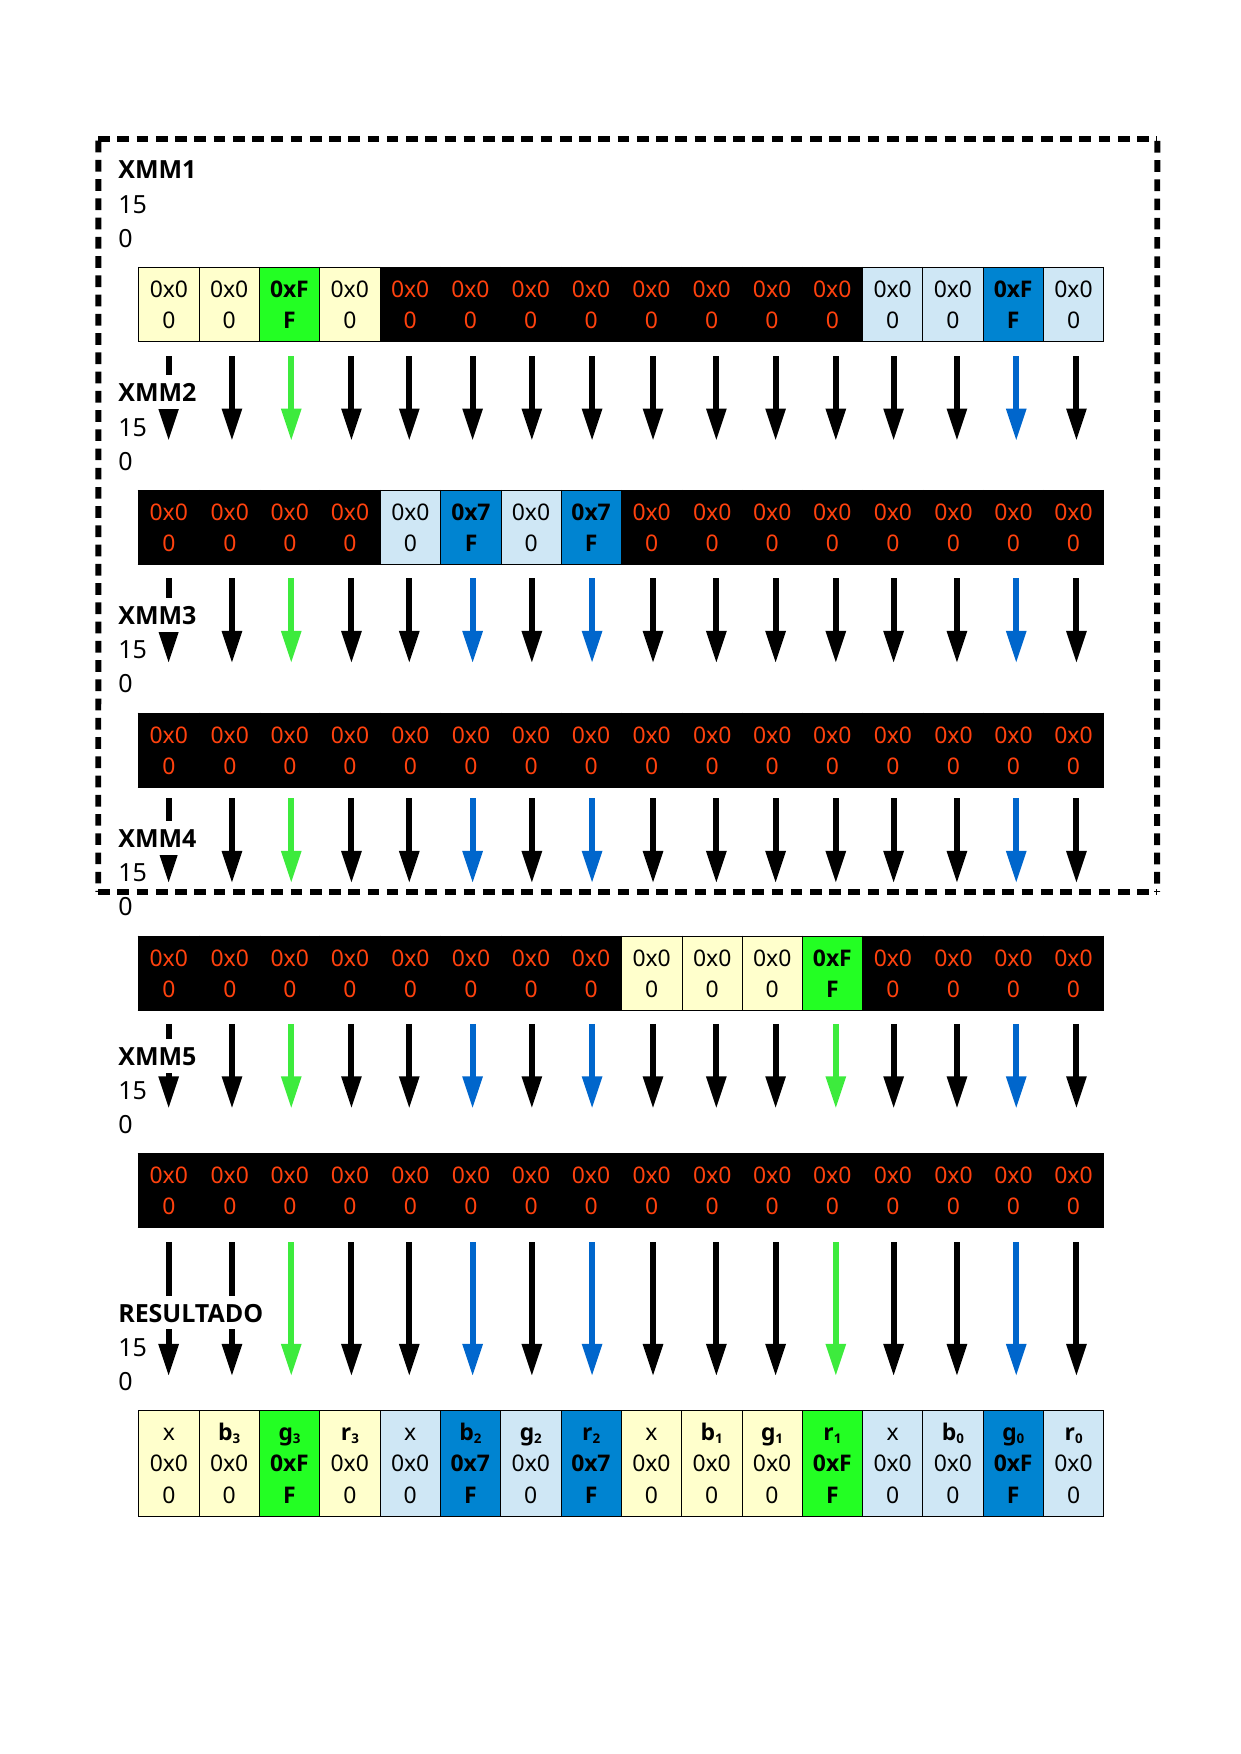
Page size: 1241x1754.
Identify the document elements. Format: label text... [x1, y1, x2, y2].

table_header 0x00 [441, 714, 501, 787]
table_header 0x00 [320, 491, 380, 564]
text XMM3 [719, 598, 773, 632]
table_header g2 0x00 [501, 1411, 561, 1516]
table_header 0x00 [1044, 937, 1103, 1010]
table_header 0x00 [743, 491, 802, 564]
text RESULTADO [294, 1296, 348, 1329]
text XMM2 [779, 375, 833, 409]
table_header 0x00 [502, 714, 561, 787]
text RESULTADO [779, 1296, 833, 1329]
text XMM4 [960, 821, 1013, 855]
text RESULTADO [235, 1296, 288, 1329]
table_header 0x00 [863, 1154, 923, 1227]
text XMM4 [779, 821, 833, 855]
text XMM3 [897, 598, 954, 632]
text XMM4 [897, 821, 954, 855]
text XMM4 [656, 821, 713, 855]
table_header g1 0x00 [743, 1411, 802, 1516]
table_header b3 0x00 [200, 1411, 259, 1516]
table_header 0x00 [743, 1154, 802, 1227]
text XMM2 [897, 375, 954, 409]
text XMM3 [294, 598, 348, 632]
text XMM3 [1079, 598, 1122, 632]
text XMM4 [118, 821, 166, 855]
text XMM3 [839, 598, 891, 632]
table_header 0x00 [803, 714, 862, 787]
table_header 0x00 [683, 714, 742, 787]
table_header 0x00 [139, 714, 199, 787]
table_header 0x00 [261, 1154, 319, 1227]
table_header 0x00 [502, 491, 561, 564]
text XMM2 [960, 375, 1013, 409]
table_header 0x00 [924, 491, 983, 564]
table_header 0x00 [1044, 714, 1103, 787]
table_header 0x00 [200, 1154, 260, 1227]
table_header 0x00 [200, 937, 260, 1010]
table_header 0x00 [139, 268, 199, 341]
table_header 0xFF [984, 268, 1043, 341]
table_header 0x00 [622, 937, 682, 1010]
table_header 0x00 [562, 937, 621, 1010]
table_header 0x00 [502, 937, 561, 1010]
table_header r0 0x00 [1044, 1411, 1103, 1516]
table_header 0x00 [441, 1154, 501, 1227]
table_header 0x00 [320, 268, 380, 341]
table_header 0x00 [622, 1154, 682, 1227]
text XMM4 [595, 821, 650, 855]
text XMM4 [412, 821, 470, 855]
text XMM5 [535, 1038, 589, 1073]
table_header x 0x00 [381, 1411, 440, 1516]
text RESULTADO [476, 1296, 529, 1329]
text XMM5 [354, 1038, 406, 1073]
text XMM2 [476, 375, 529, 409]
text XMM5 [476, 1038, 529, 1073]
text XMM5 [1079, 1038, 1122, 1073]
text XMM4 [172, 821, 229, 855]
table_header 0x00 [622, 268, 681, 341]
text XMM4 [235, 821, 288, 855]
text XMM2 [412, 375, 470, 409]
text XMM3 [656, 598, 713, 632]
table_header 0x7F [441, 491, 501, 564]
text 15 0 [118, 409, 1122, 477]
text XMM3 [476, 598, 529, 632]
table_header 0x00 [501, 268, 561, 341]
text XMM3 [960, 598, 1013, 632]
table_header 0x00 [622, 714, 682, 787]
table_header 0xFF [803, 937, 862, 1010]
table_header 0x00 [502, 1154, 561, 1227]
text XMM2 [354, 375, 406, 409]
text RESULTADO [118, 1296, 166, 1329]
text XMM2 [719, 375, 773, 409]
text XMM3 [535, 598, 589, 632]
table_header 0x00 [743, 937, 802, 1010]
text 15 0 [118, 1073, 1122, 1141]
table_header 0x00 [381, 1154, 440, 1227]
text RESULTADO [719, 1296, 773, 1329]
table_header 0x00 [984, 491, 1043, 564]
table_header x 0x00 [139, 1411, 199, 1516]
table_header 0x00 [863, 491, 923, 564]
text XMM4 [1019, 821, 1073, 855]
table_header 0x00 [682, 268, 742, 341]
table_header 0x00 [139, 937, 199, 1010]
text XMM3 [172, 598, 229, 632]
text XMM5 [294, 1038, 348, 1073]
table_header 0x00 [320, 937, 380, 1010]
table_header x 0x00 [863, 1411, 922, 1516]
table_header 0x00 [562, 1154, 621, 1227]
table_header 0x00 [984, 937, 1043, 1010]
table_header 0x00 [1044, 1154, 1103, 1227]
table_header 0x00 [320, 714, 380, 787]
table_header 0x00 [863, 714, 923, 787]
text XMM2 [1079, 375, 1122, 409]
table_header r1 0xFF [803, 1411, 862, 1516]
text XMM1 [118, 152, 1122, 186]
text XMM5 [779, 1038, 833, 1073]
table_header 0xFF [260, 268, 319, 341]
text XMM5 [235, 1038, 288, 1073]
text XMM4 [839, 821, 891, 855]
table_header b1 0x00 [682, 1411, 742, 1516]
text RESULTADO [354, 1296, 406, 1329]
text XMM4 [719, 821, 773, 855]
text RESULTADO [412, 1296, 470, 1329]
table_header 0x00 [381, 268, 440, 341]
table_header 0x00 [863, 268, 922, 341]
text XMM5 [595, 1038, 650, 1073]
table_header b0 0x00 [923, 1411, 983, 1516]
text RESULTADO [960, 1296, 1013, 1329]
table_header 0x00 [139, 1154, 199, 1227]
text XMM2 [535, 375, 589, 409]
table_header 0x00 [743, 714, 802, 787]
text RESULTADO [535, 1296, 589, 1329]
table_header 0x7F [562, 491, 621, 564]
text 15 0 [118, 855, 1122, 923]
text RESULTADO [897, 1296, 954, 1329]
table_header 0x00 [803, 491, 862, 564]
text XMM4 [354, 821, 406, 855]
text XMM3 [412, 598, 470, 632]
text XMM5 [960, 1038, 1013, 1073]
text XMM4 [535, 821, 589, 855]
text RESULTADO [595, 1296, 650, 1329]
table_header 0x00 [320, 1154, 380, 1227]
text RESULTADO [839, 1296, 891, 1329]
table_header 0x00 [863, 937, 923, 1010]
table_header 0x00 [381, 491, 440, 564]
table_header 0x00 [683, 1154, 742, 1227]
table_header g3 0xFF [260, 1411, 319, 1516]
text XMM5 [172, 1038, 229, 1073]
text XMM3 [1019, 598, 1073, 632]
text XMM5 [719, 1038, 773, 1073]
table_header 0x00 [562, 268, 621, 341]
text XMM2 [595, 375, 650, 409]
table_header 0x00 [622, 491, 682, 564]
table_header 0x00 [261, 937, 319, 1010]
table_header 0x00 [984, 714, 1043, 787]
table_header 0x00 [381, 714, 440, 787]
table_header 0x00 [200, 491, 260, 564]
table_header 0x00 [803, 1154, 862, 1227]
text XMM2 [1019, 375, 1073, 409]
text XMM5 [656, 1038, 713, 1073]
text XMM3 [595, 598, 650, 632]
table_header 0x00 [441, 937, 501, 1010]
table_header 0x00 [139, 491, 199, 564]
table_header 0x00 [683, 937, 742, 1010]
text XMM5 [1019, 1038, 1073, 1073]
text XMM2 [118, 375, 166, 409]
text 15 0 [118, 186, 1122, 254]
table_header 0x00 [924, 937, 983, 1010]
table_header 0x00 [562, 714, 621, 787]
text XMM5 [412, 1038, 470, 1073]
text XMM3 [235, 598, 288, 632]
text XMM5 [839, 1038, 891, 1073]
text RESULTADO [656, 1296, 713, 1329]
table_header 0x00 [924, 714, 983, 787]
text RESULTADO [1079, 1296, 1122, 1329]
table_header 0x00 [743, 268, 802, 341]
table_header 0x00 [924, 1154, 983, 1227]
text XMM4 [476, 821, 529, 855]
text XMM3 [354, 598, 406, 632]
table_header 0x00 [803, 268, 862, 341]
table_header 0x00 [381, 937, 440, 1010]
table_header 0x00 [923, 268, 983, 341]
text 15 0 [118, 632, 1122, 700]
table_header g0 0xFF [984, 1411, 1043, 1516]
text XMM5 [118, 1038, 166, 1073]
table_header 0x00 [984, 1154, 1043, 1227]
text XMM2 [839, 375, 891, 409]
text XMM5 [897, 1038, 954, 1073]
table_header 0x00 [441, 268, 500, 341]
table_header 0x00 [200, 714, 260, 787]
table_header 0x00 [683, 491, 742, 564]
table_header x 0x00 [622, 1411, 681, 1516]
table_header r3 0x00 [320, 1411, 380, 1516]
table_header 0x00 [261, 714, 319, 787]
text 15 0 [118, 1329, 1122, 1398]
text XMM2 [235, 375, 288, 409]
table_header 0x00 [1044, 268, 1103, 341]
text XMM2 [294, 375, 348, 409]
table_header b2 0x7F [441, 1411, 500, 1516]
text XMM4 [294, 821, 348, 855]
text XMM3 [779, 598, 833, 632]
text RESULTADO [172, 1296, 229, 1329]
text XMM2 [656, 375, 713, 409]
text XMM4 [1079, 821, 1122, 855]
table_header 0x00 [200, 268, 259, 341]
text RESULTADO [1019, 1296, 1073, 1329]
table_header 0x00 [1044, 491, 1103, 564]
table_header 0x00 [261, 491, 319, 564]
text XMM3 [118, 598, 166, 632]
table_header r2 0x7F [562, 1411, 621, 1516]
text XMM2 [172, 375, 229, 409]
